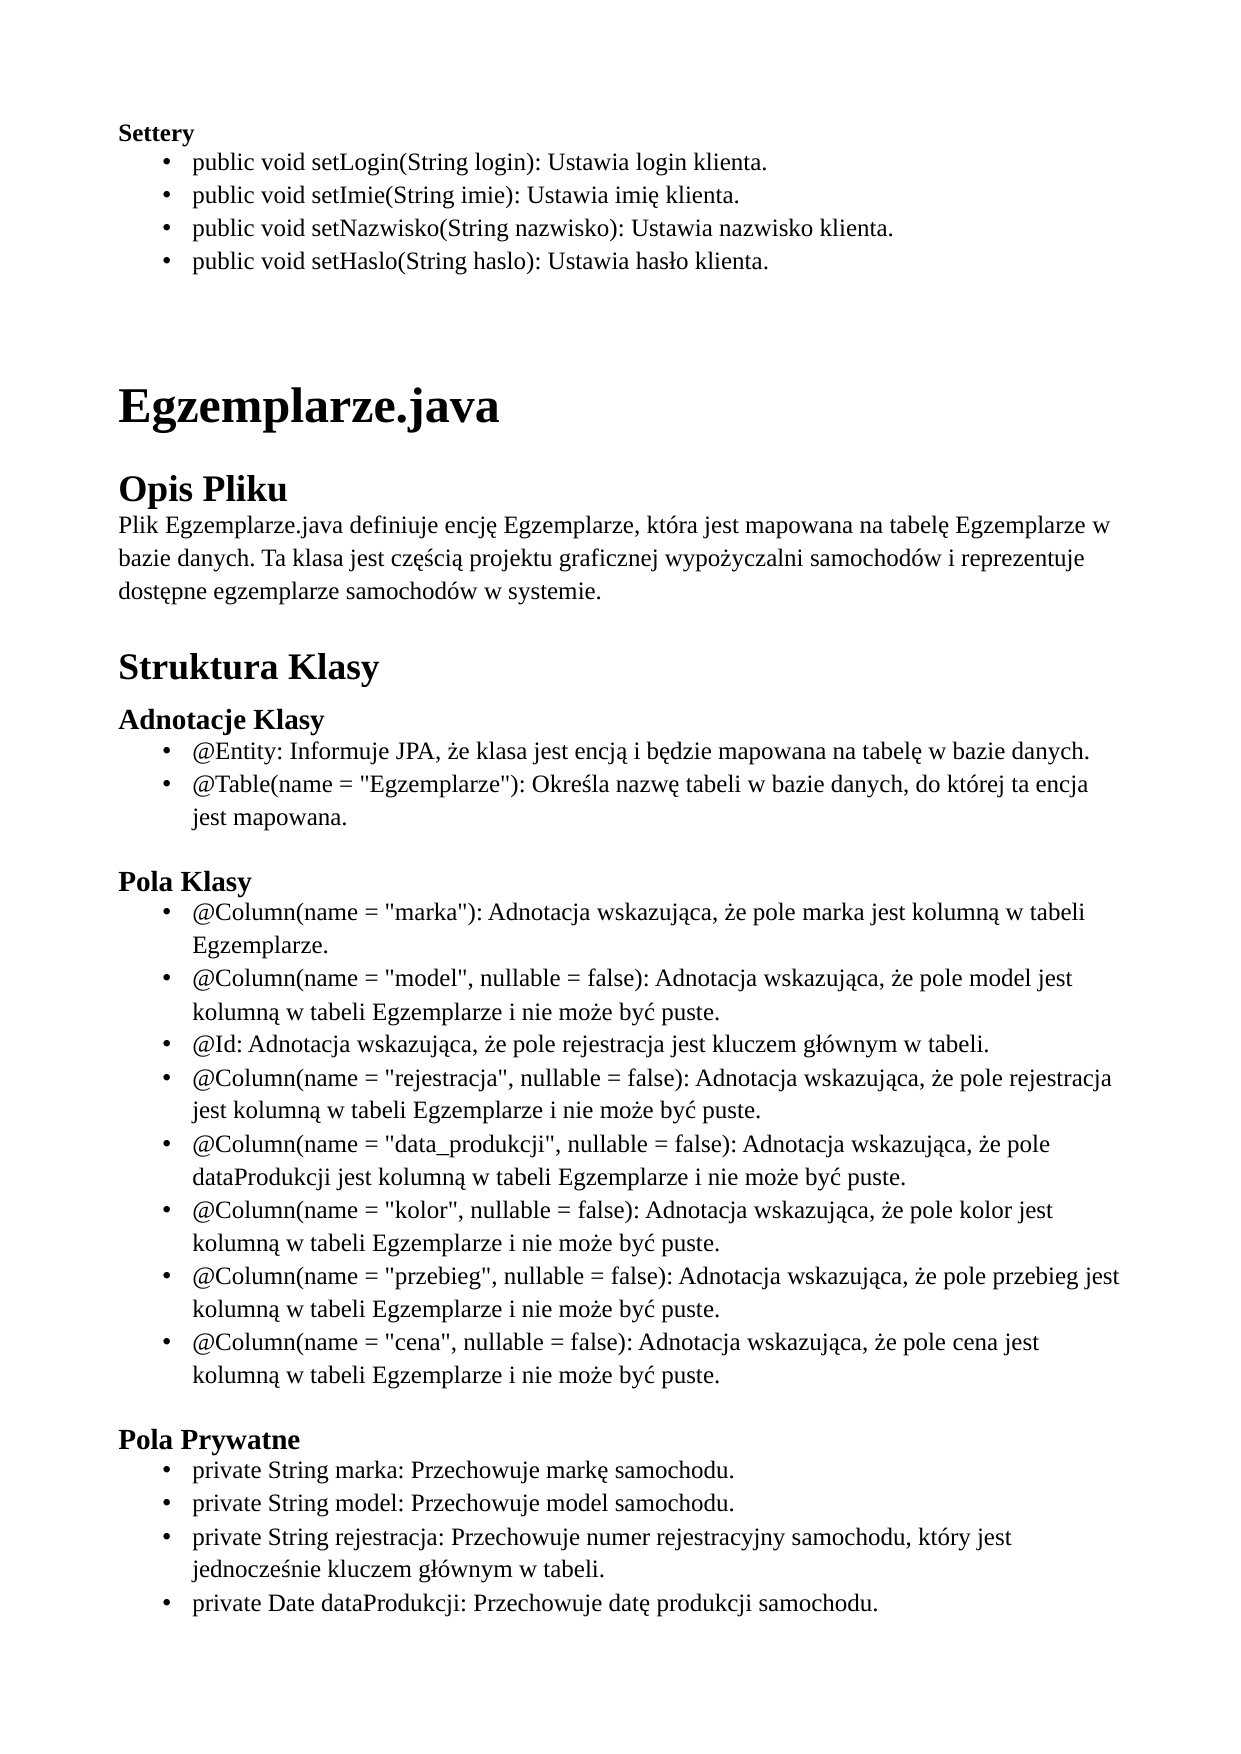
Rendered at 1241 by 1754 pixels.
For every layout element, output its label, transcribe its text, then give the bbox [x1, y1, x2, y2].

subtitle Pola Prywatne [118, 1422, 1122, 1456]
list @Column(name = "marka"): Adnotacja wskazująca, że pole marka jest kolumną w tabeli Egzemplarze. [162, 897, 1122, 959]
list public void setImie(String imie): Ustawia imię klienta. [162, 180, 1122, 209]
list @Column(name = "kolor", nullable = false): Adnotacja wskazująca, że pole kolor jest kolumną w tabeli Egzemplarze i nie może być puste. [162, 1195, 1122, 1256]
list private String model: Przechowuje model samochodu. [162, 1488, 1122, 1517]
subtitle Egzemplarze.java [118, 376, 1122, 433]
list @Table(name = "Egzemplarze"): Określa nazwę tabeli w bazie danych, do której ta encja jest mapowana. [162, 769, 1122, 831]
list @Column(name = "przebieg", nullable = false): Adnotacja wskazująca, że pole przebieg jest kolumną w tabeli Egzemplarze i nie może być puste. [162, 1261, 1122, 1322]
list public void setLogin(String login): Ustawia login klienta. [162, 147, 1122, 176]
list @Column(name = "cena", nullable = false): Adnotacja wskazująca, że pole cena jest kolumną w tabeli Egzemplarze i nie może być puste. [162, 1327, 1122, 1388]
list public void setHaslo(String haslo): Ustawia hasło klienta. [162, 246, 1122, 275]
subtitle Pola Klasy [118, 864, 1122, 897]
subtitle Settery [118, 118, 1122, 147]
list @Column(name = "model", nullable = false): Adnotacja wskazująca, że pole model jest kolumną w tabeli Egzemplarze i nie może być puste. [162, 963, 1122, 1025]
list public void setNazwisko(String nazwisko): Ustawia nazwisko klienta. [162, 213, 1122, 242]
list @Id: Adnotacja wskazująca, że pole rejestracja jest kluczem głównym w tabeli. [162, 1029, 1122, 1058]
list @Entity: Informuje JPA, że klasa jest encją i będzie mapowana na tabelę w bazie danych. [162, 736, 1122, 764]
subtitle Opis Pliku [118, 467, 1122, 510]
text Plik Egzemplarze.java definiuje encję Egzemplarze, która jest mapowana na tabelę Egzemplarze w bazie danych. Ta klasa jest częścią projektu graficznej wypożyczalni samochodów i reprezentuje dostępne egzemplarze samochodów w systemie. [118, 510, 1122, 605]
list @Column(name = "data_produkcji", nullable = false): Adnotacja wskazująca, że pole dataProdukcji jest kolumną w tabeli Egzemplarze i nie może być puste. [162, 1129, 1122, 1190]
list private Date dataProdukcji: Przechowuje datę produkcji samochodu. [162, 1588, 1122, 1616]
subtitle Struktura Klasy [118, 644, 1122, 688]
list private String marka: Przechowuje markę samochodu. [162, 1456, 1122, 1484]
list private String rejestracja: Przechowuje numer rejestracyjny samochodu, który jest jednocześnie kluczem głównym w tabeli. [162, 1522, 1122, 1583]
subtitle Adnotacje Klasy [118, 702, 1122, 736]
list @Column(name = "rejestracja", nullable = false): Adnotacja wskazująca, że pole rejestracja jest kolumną w tabeli Egzemplarze i nie może być puste. [162, 1063, 1122, 1124]
